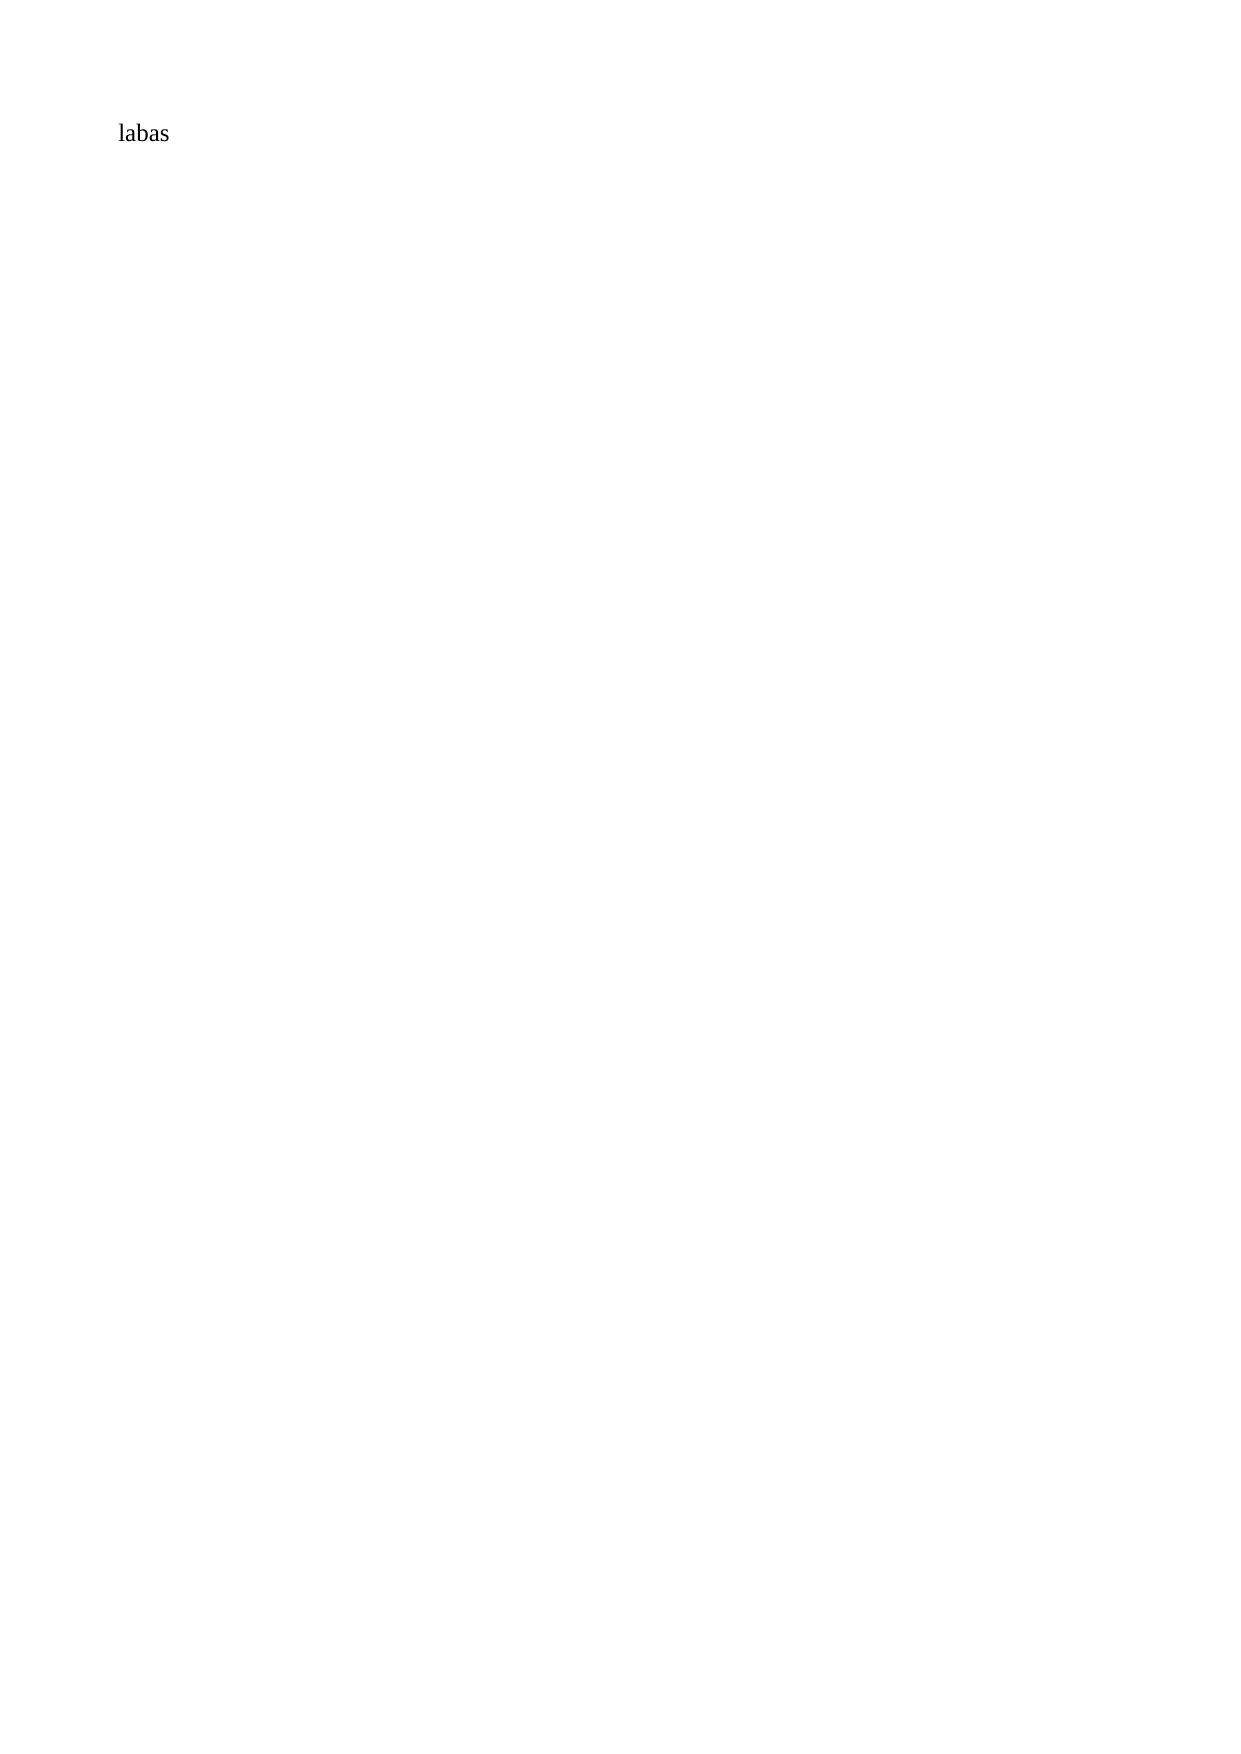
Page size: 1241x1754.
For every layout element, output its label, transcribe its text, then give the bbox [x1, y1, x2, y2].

text labas [118, 118, 1122, 147]
